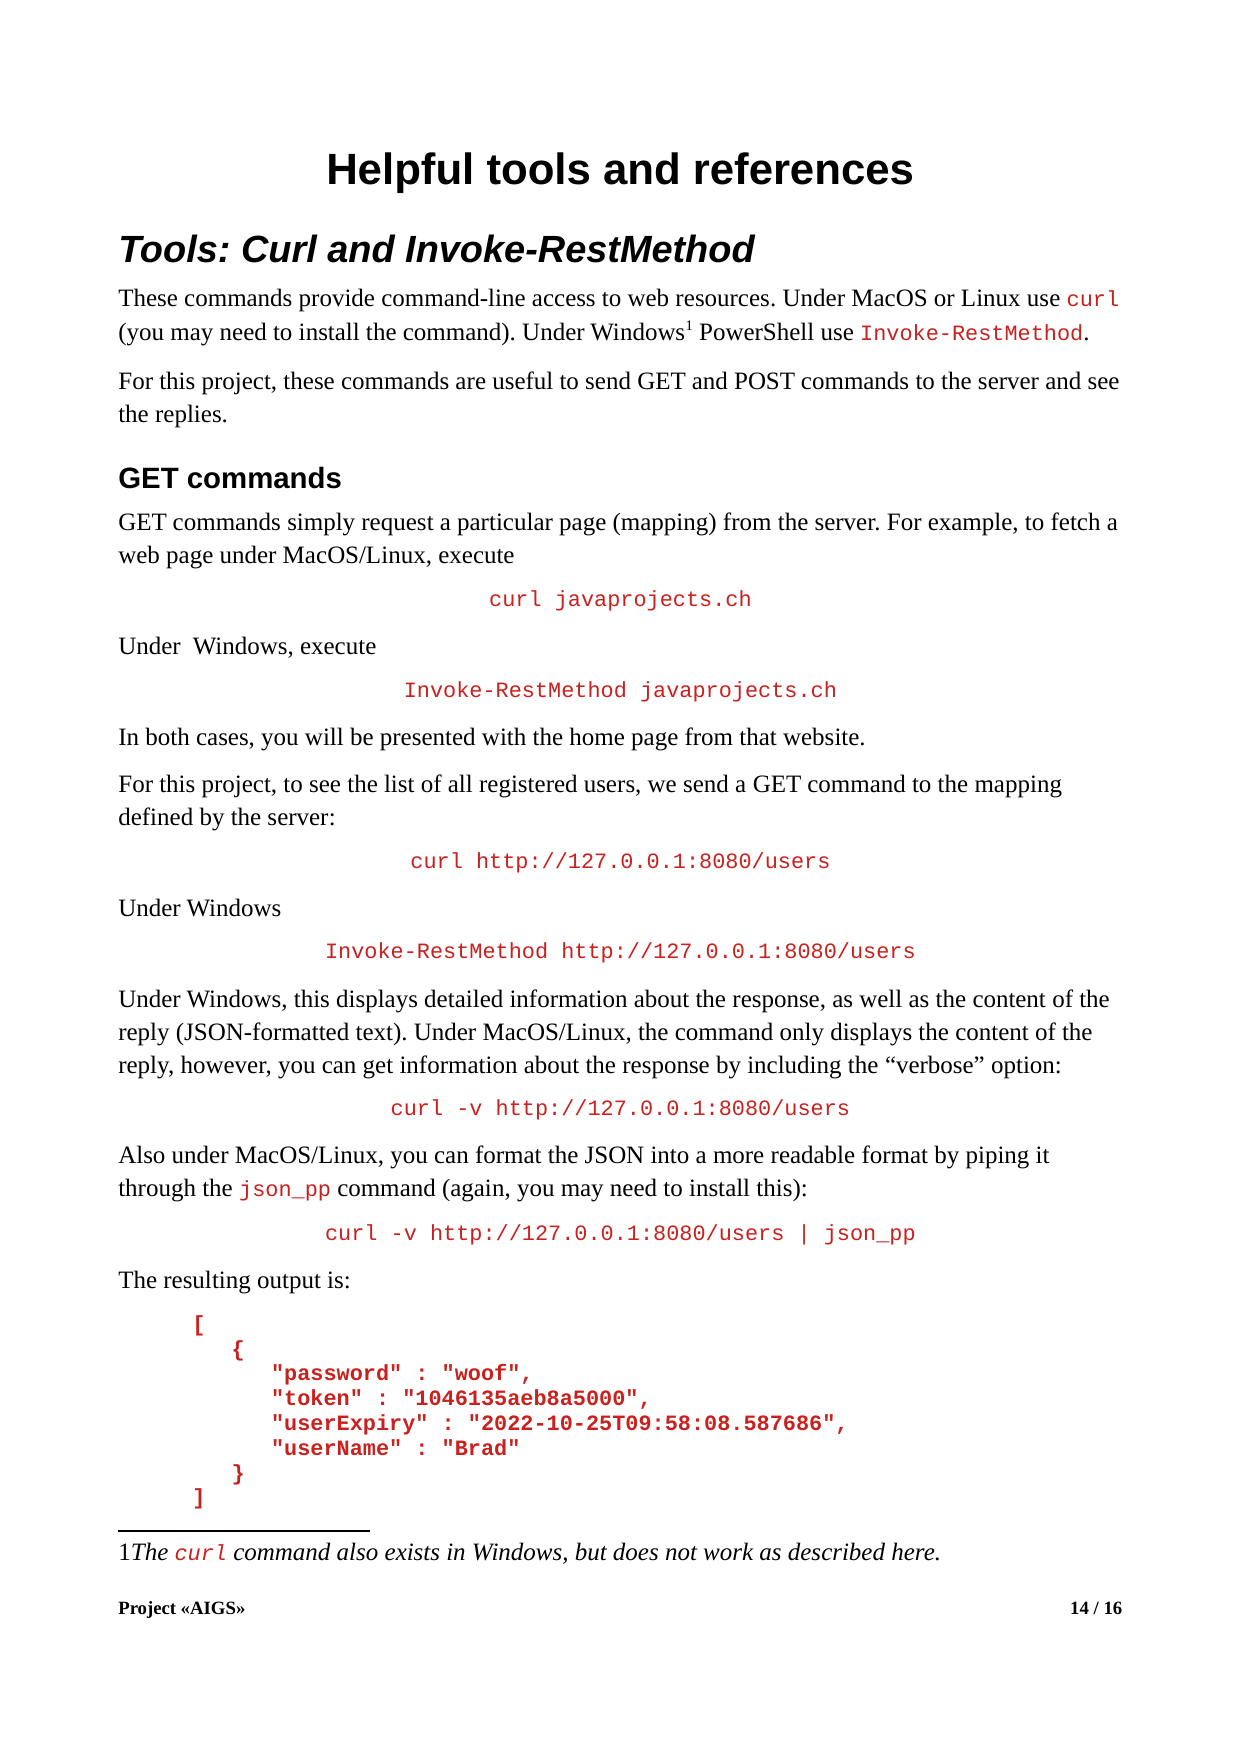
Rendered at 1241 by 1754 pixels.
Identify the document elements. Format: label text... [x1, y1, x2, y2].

text curl http://127.0.0.1:8080/users [118, 850, 1122, 875]
text The curl command also exists in Windows, but does not work as described here. [118, 1537, 1122, 1567]
text Under Windows, execute [118, 631, 1122, 660]
text { [192, 1338, 1122, 1362]
text "token" : "1046135aeb8a5000", [192, 1387, 1122, 1412]
text ] [192, 1486, 1122, 1511]
text Under Windows, this displays detailed information about the response, as well as the content of the reply (JSON-formatted text). Under MacOS/Linux, the command only displays the content of the reply, however, you can get information about the response by including the “verbose” option: [118, 984, 1122, 1078]
text "userExpiry" : "2022-10-25T09:58:08.587686", [192, 1412, 1122, 1437]
subtitle Tools: Curl and Invoke-RestMethod [118, 227, 1122, 270]
text GET commands simply request a particular page (mapping) from the server. For example, to fetch a web page under MacOS/Linux, execute [118, 507, 1122, 569]
text Invoke-RestMethod http://127.0.0.1:8080/users [118, 941, 1122, 965]
text "userName" : "Brad" [192, 1437, 1122, 1462]
text For this project, to see the list of all registered users, we send a GET command to the mapping defined by the server: [118, 769, 1122, 831]
text "password" : "woof", [192, 1362, 1122, 1387]
text These commands provide command-line access to web resources. Under MacOS or Linux use curl (you may need to install the command). Under Windows PowerShell use Invoke-RestMethod. [118, 283, 1122, 347]
subtitle Helpful tools and references [118, 143, 1122, 193]
text Invoke-RestMethod javaprojects.ch [118, 679, 1122, 703]
text In both cases, you will be presented with the home page from that website. [118, 722, 1122, 751]
text curl -v http://127.0.0.1:8080/users | json_pp [118, 1222, 1122, 1247]
text } [192, 1462, 1122, 1486]
text The resulting output is: [118, 1265, 1122, 1294]
text Also under MacOS/Linux, you can format the JSON into a more readable format by piping it through the json_pp command (again, you may need to install this): [118, 1140, 1122, 1203]
text curl javaprojects.ch [118, 588, 1122, 613]
text curl -v http://127.0.0.1:8080/users [118, 1097, 1122, 1122]
text Under Windows [118, 893, 1122, 922]
subtitle GET commands [118, 461, 1122, 495]
text For this project, these commands are useful to send GET and POST commands to the server and see the replies. [118, 366, 1122, 428]
text [ [192, 1313, 1122, 1338]
